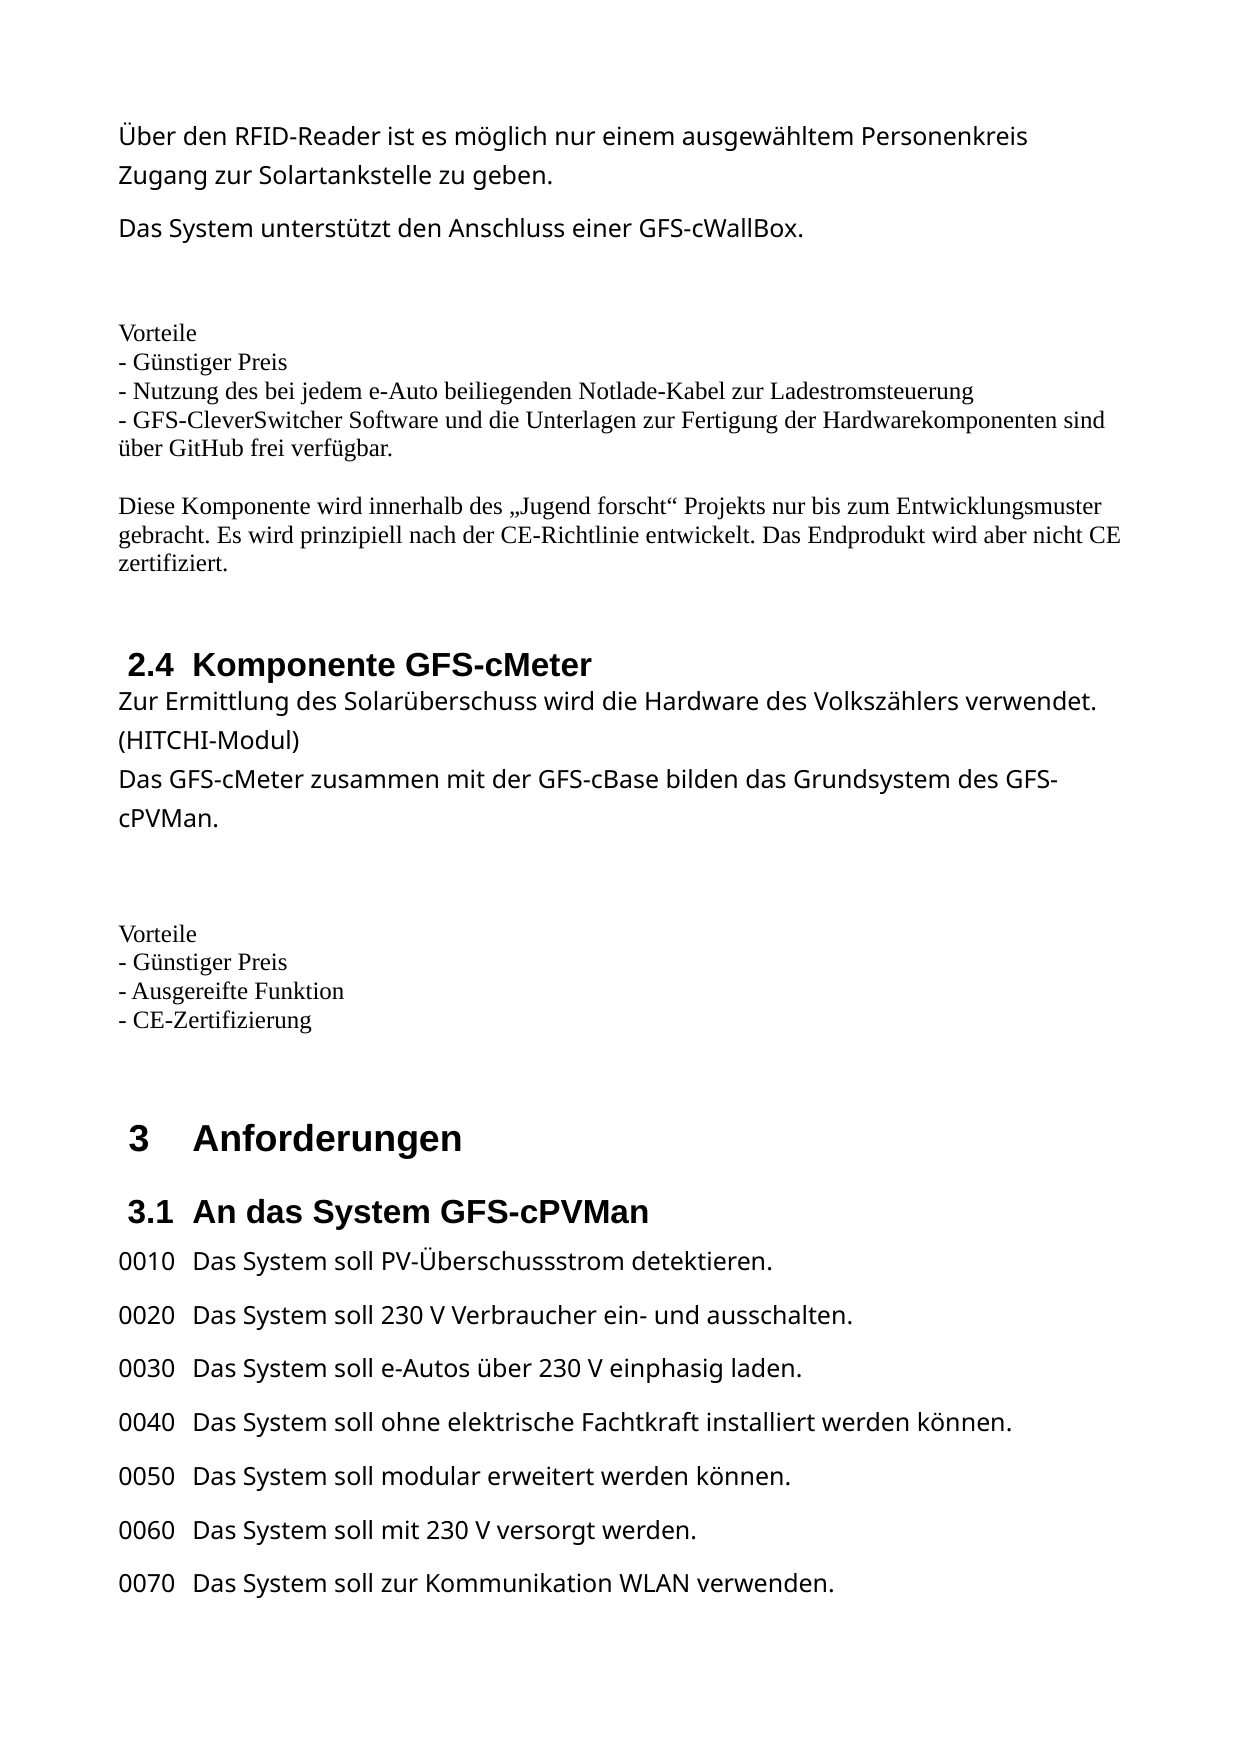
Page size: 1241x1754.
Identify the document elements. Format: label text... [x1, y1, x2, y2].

text - Nutzung des bei jedem e-Auto beiliegenden Notlade-Kabel zur Ladestromsteuerung [118, 376, 1122, 405]
subtitle Komponente GFS-cMeter [118, 645, 1122, 684]
text Zur Ermittlung des Solarüberschuss wird die Hardware des Volkszählers verwendet. (HITCHI-Modul) [118, 684, 1122, 757]
text - Günstiger Preis [118, 347, 1122, 376]
text 0010 Das System soll PV-Überschussstrom detektieren. [118, 1243, 1122, 1278]
text 0060 Das System soll mit 230 V versorgt werden. [118, 1512, 1122, 1546]
text Über den RFID-Reader ist es möglich nur einem ausgewähltem Personenkreis Zugang zur Solartankstelle zu geben. [118, 118, 1122, 191]
text 0020 Das System soll 230 V Verbraucher ein- und ausschalten. [118, 1297, 1122, 1331]
text Diese Komponente wird innerhalb des „Jugend forscht“ Projekts nur bis zum Entwicklungsmuster gebracht. Es wird prinzipiell nach der CE-Richtlinie entwickelt. Das Endprodukt wird aber nicht CE zertifiziert. [118, 491, 1122, 577]
subtitle An das System GFS-cPVMan [118, 1193, 1122, 1231]
text 0030 Das System soll e-Autos über 230 V einphasig laden. [118, 1351, 1122, 1385]
text Vorteile [118, 318, 1122, 347]
text - GFS-CleverSwitcher Software und die Unterlagen zur Fertigung der Hardwarekomponenten sind über GitHub frei verfügbar. [118, 405, 1122, 462]
subtitle Anforderungen [118, 1116, 1122, 1159]
text Vorteile [118, 919, 1122, 947]
text 0040 Das System soll ohne elektrische Fachtkraft installiert werden können. [118, 1405, 1122, 1439]
text - Ausgereifte Funktion [118, 976, 1122, 1005]
text - CE-Zertifizierung [118, 1005, 1122, 1034]
text Das System unterstützt den Anschluss einer GFS-cWallBox. [118, 211, 1122, 245]
text 0050 Das System soll modular erweitert werden können. [118, 1458, 1122, 1493]
text Das GFS-cMeter zusammen mit der GFS-cBase bilden das Grundsystem des GFS-cPVMan. [118, 762, 1122, 835]
text - Günstiger Preis [118, 947, 1122, 976]
text 0070 Das System soll zur Kommunikation WLAN verwenden. [118, 1566, 1122, 1600]
